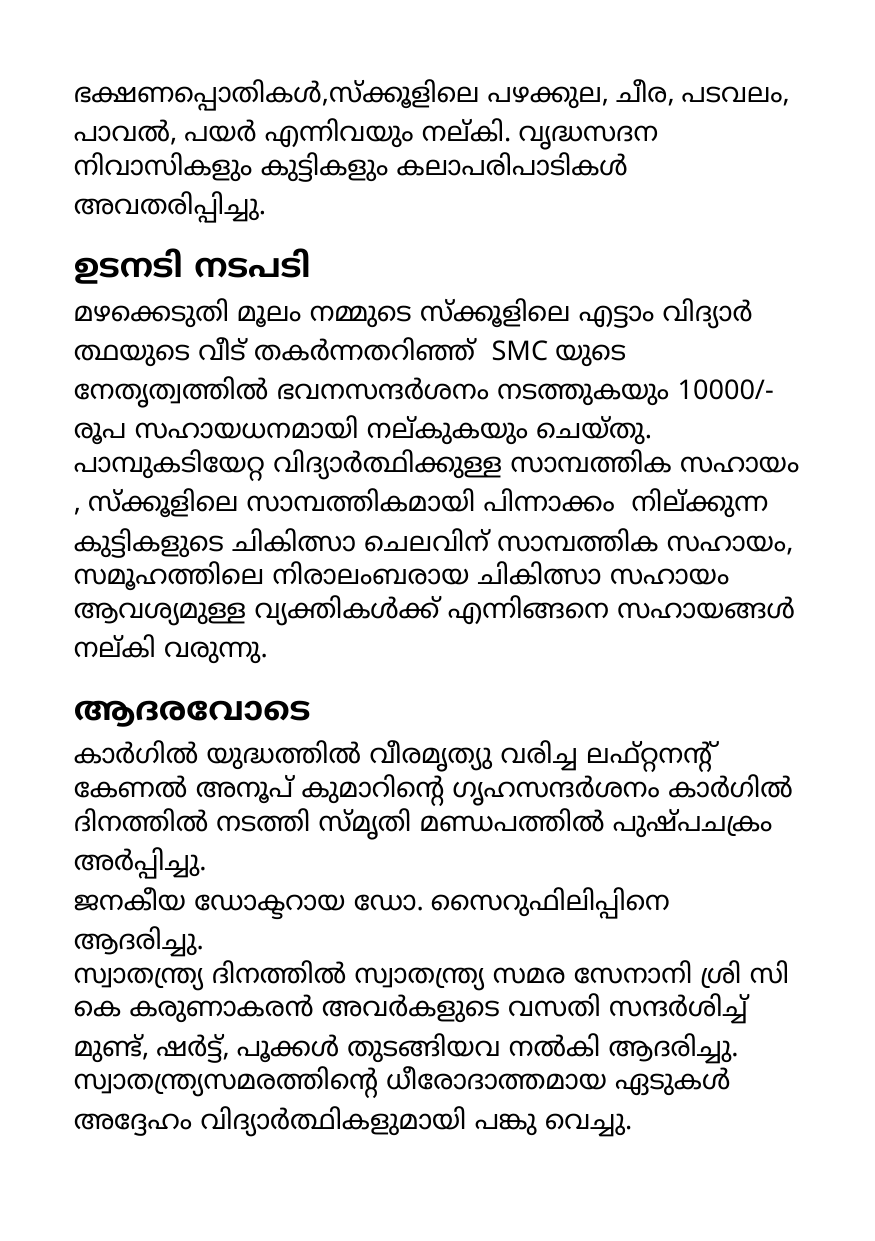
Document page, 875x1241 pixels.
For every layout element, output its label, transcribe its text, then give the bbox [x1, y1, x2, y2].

text പാമ്പുകടിയേറ്റ വിദ്യാര്‍ത്ഥിക്കുള്ള സാമ്പത്തിക സഹായം , സ്ക്കൂളിലെ സാമ്പത്തികമായി പിന്നാക്കം നില്ക്കുന്ന കുട്ടികളുടെ ചികിത്സാ ചെലവിന് സാമ്പത്തിക സഹായം, സമൂഹത്തിലെ നിരാലംബരായ ചികിത്സാ സഹായം ആവശ്യമുള്ള വ്യക്തികള്‍ക്ക് എന്നിങ്ങനെ സഹായങ്ങള്‍ നല്കി വരുന്നു. [73, 449, 801, 668]
subtitle ആദരവോടെ [73, 689, 801, 728]
text കാര്‍ഗില്‍ യുദ്ധത്തില്‍ വീരമൃത്യു വരിച്ച ലഫ്റ്റനന്റ് കേണല്‍ അനൂപ് കുമാറിന്റെ ഗൃഹസന്ദര്‍ശനം കാര്‍ഗില്‍ ദിനത്തില്‍ നടത്തി സ്മൃതി മണ്ഡപത്തില്‍ പുഷ്പചക്രം അര്‍പ്പിച്ചു. [73, 741, 801, 881]
subtitle ഉടനടി നടപടി [73, 246, 801, 285]
text സ്വാതന്ത്ര്യ ദിനത്തില്‍ സ്വാതന്ത്ര്യ സമര സേനാനി ശ്രി സി കെ കരുണാകരന്‍ അവര്‍കളുടെ വസതി സന്ദര്‍ശിച്ച് മുണ്ട്, ഷര്‍ട്ട്, പൂക്കള്‍ തുടങ്ങിയവ നല്‍കി ആദരിച്ചു. സ്വാതന്ത്ര്യസമരത്തിന്റെ ധീരോദാത്തമായ ഏടുകള്‍ അദ്ദേഹം വിദ്യാര്‍ത്ഥികളുമായി പങ്കു വെച്ചു. [73, 959, 801, 1139]
text ജനകീയ ഡോക്ടറായ ഡോ. സൈറുഫിലിപ്പിനെ ആദരിച്ചു. [73, 881, 801, 959]
text മഴക്കെടുതി മൂലം നമ്മുടെ സ്ക്കൂളിലെ എട്ടാം വിദ്യാര്‍ത്ഥയുടെ വീട് തകര്‍ന്നതറിഞ്ഞ് SMC യുടെ നേതൃത്വത്തില്‍ ഭവനസന്ദര്‍ശനം നടത്തുകയും 10000/- രൂപ സഹായധനമായി നല്കുകയും ചെയ്തു. [73, 297, 801, 449]
text ഭക്ഷണപ്പൊതികള്‍,സ്ക്കൂളിലെ പഴക്കുല, ചീര, പടവലം, പാവല്‍, പയര്‍ എന്നിവയും നല്കി. വൃദ്ധസദന നിവാസികളും കുട്ടികളും കലാപരിപാടികള്‍ അവതരിപ്പിച്ചു. [73, 73, 801, 225]
